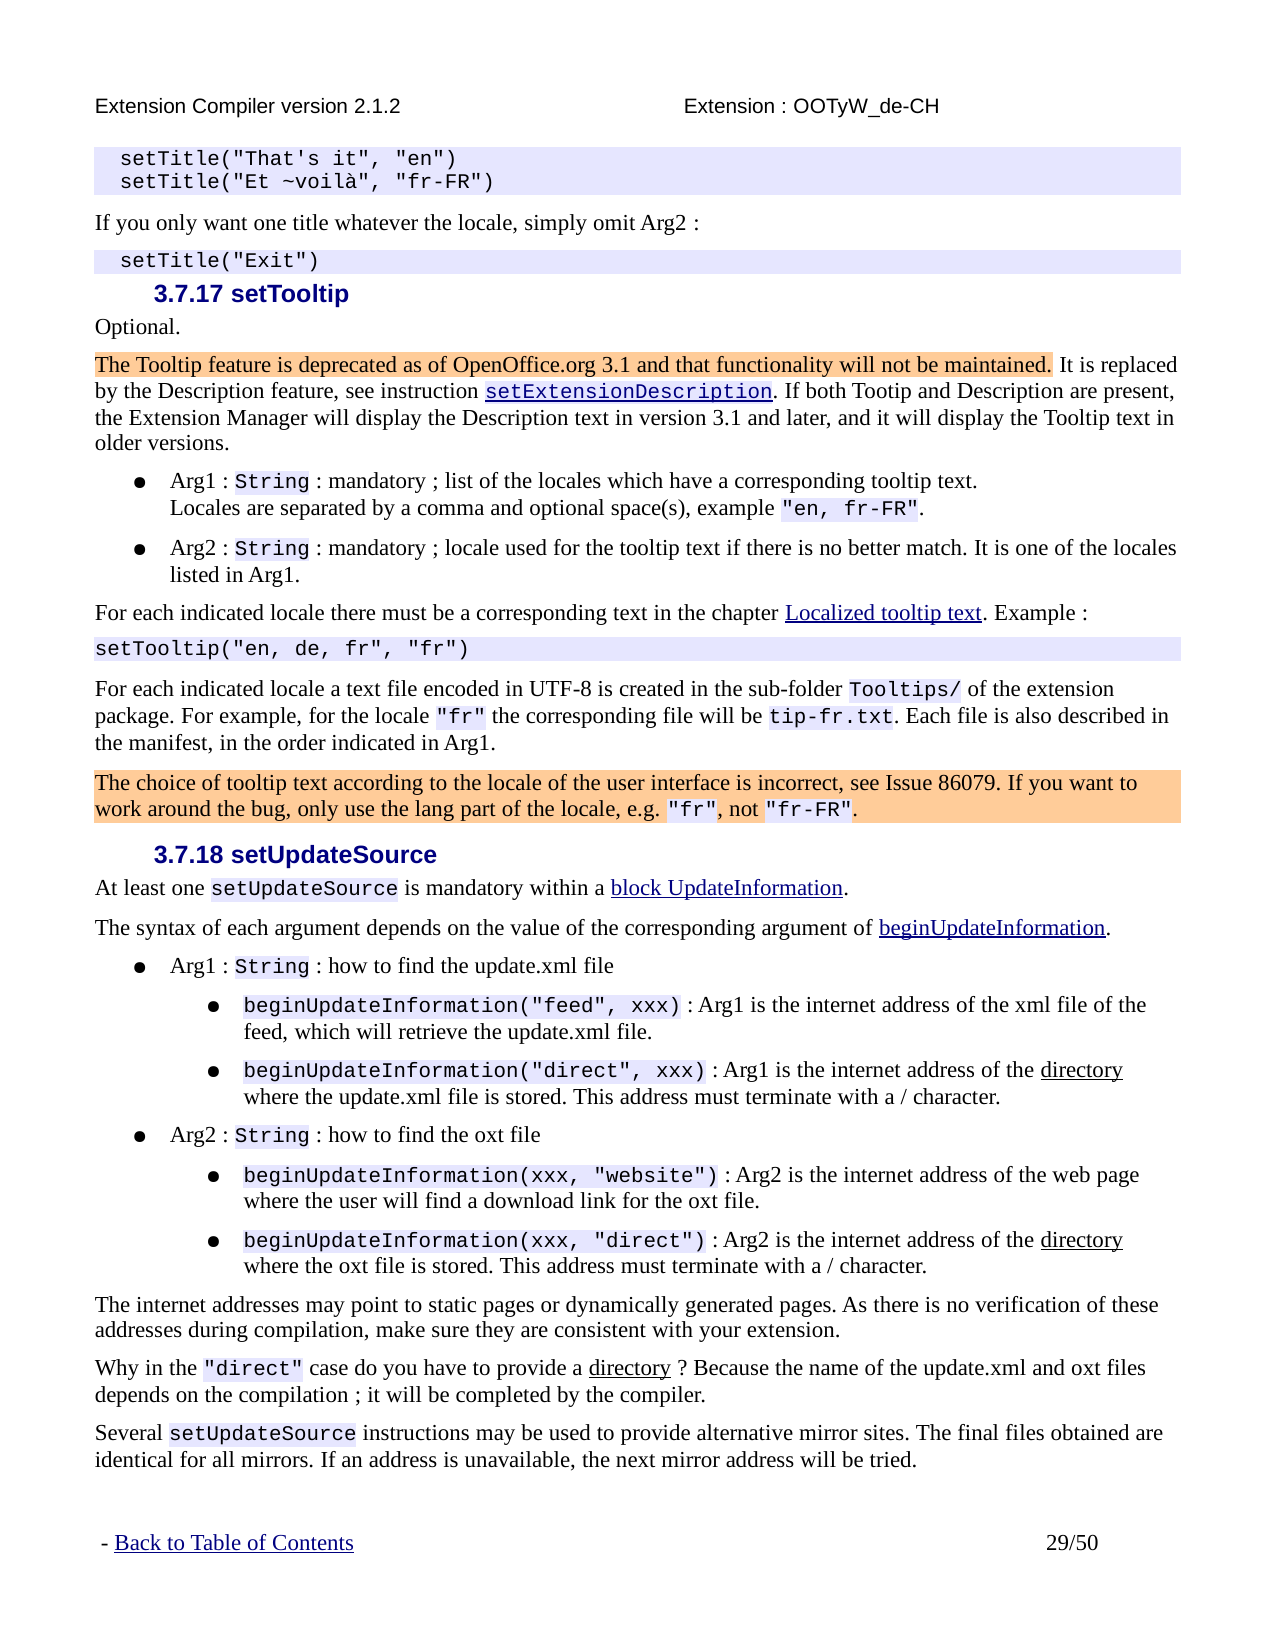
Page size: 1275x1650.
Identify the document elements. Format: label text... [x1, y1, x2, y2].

text The syntax of each argument depends on the value of the corresponding argument of beginUpdateInformation. [94, 914, 1181, 940]
subtitle setTooltip [153, 280, 1181, 308]
list beginUpdateInformation(xxx, "direct") : Arg2 is the internet address of the directory where the oxt file is stored. This address must terminate with a / character. [206, 1226, 1181, 1279]
text For each indicated locale a text file encoded in UTF-8 is created in the sub-folder Tooltips/ of the extension package. For example, for the locale "fr" the corresponding file will be tip-fr.txt. Each file is also described in the manifest, in the order indicated in Arg1. [94, 676, 1181, 756]
text Why in the "direct" case do you have to provide a directory ? Because the name of the update.xml and oxt files depends on the compilation ; it will be completed by the compiler. [94, 1355, 1181, 1407]
text setTitle("Exit") [94, 250, 1181, 274]
text For each indicated locale there must be a corresponding text in the chapter Localized tooltip text. Example : [94, 599, 1181, 625]
text The internet addresses may point to static pages or dynamically generated pages. As there is no verification of these addresses during compilation, make sure they are consistent with your extension. [94, 1291, 1181, 1342]
list Arg1 : String : how to find the update.xml file [132, 952, 1181, 979]
list Arg2 : String : mandatory ; locale used for the tooltip text if there is no better match. It is one of the locales listed in Arg1. [132, 534, 1181, 587]
text Optional. [94, 314, 1181, 339]
text The choice of tooltip text according to the locale of the user interface is incorrect, see Issue 86079. If you want to work around the bug, only use the lang part of the locale, e.g. "fr", not "fr-FR". [94, 770, 1181, 823]
list Arg1 : String : mandatory ; list of the locales which have a corresponding tooltip text. Locales are separated by a comma and optional space(s), example "en, fr-FR". [132, 468, 1181, 522]
text The Tooltip feature is deprecated as of OpenOffice.org 3.1 and that functionality will not be maintained. It is replaced by the Description feature, see instruction setExtensionDescription. If both Tootip and Description are present, the Extension Manager will display the Description text in version 3.1 and later, and it will display the Tooltip text in older versions. [94, 352, 1181, 456]
text Several setUpdateSource instructions may be used to provide alternative mirror sites. The final files obtained are identical for all mirrors. If an address is unavailable, the next mirror address will be tried. [94, 1420, 1181, 1472]
text If you only want one title whatever the locale, simply omit Arg2 : [94, 210, 1181, 236]
list beginUpdateInformation(xxx, "website") : Arg2 is the internet address of the web page where the user will find a download link for the oxt file. [206, 1161, 1181, 1214]
text setTitle("Et ~voilà", "fr-FR") [94, 171, 1181, 195]
list beginUpdateInformation("direct", xxx) : Arg1 is the internet address of the directory where the update.xml file is stored. This address must terminate with a / character. [206, 1057, 1181, 1109]
list beginUpdateInformation("feed", xxx) : Arg1 is the internet address of the xml file of the feed, which will retrieve the update.xml file. [206, 992, 1181, 1044]
text setTitle("That's it", "en") [94, 147, 1181, 171]
text setTooltip("en, de, fr", "fr") [94, 637, 1181, 661]
subtitle setUpdateSource [153, 841, 1181, 869]
text At least one setUpdateSource is mandatory within a block UpdateInformation. [94, 875, 1181, 902]
list Arg2 : String : how to find the oxt file [132, 1122, 1181, 1149]
